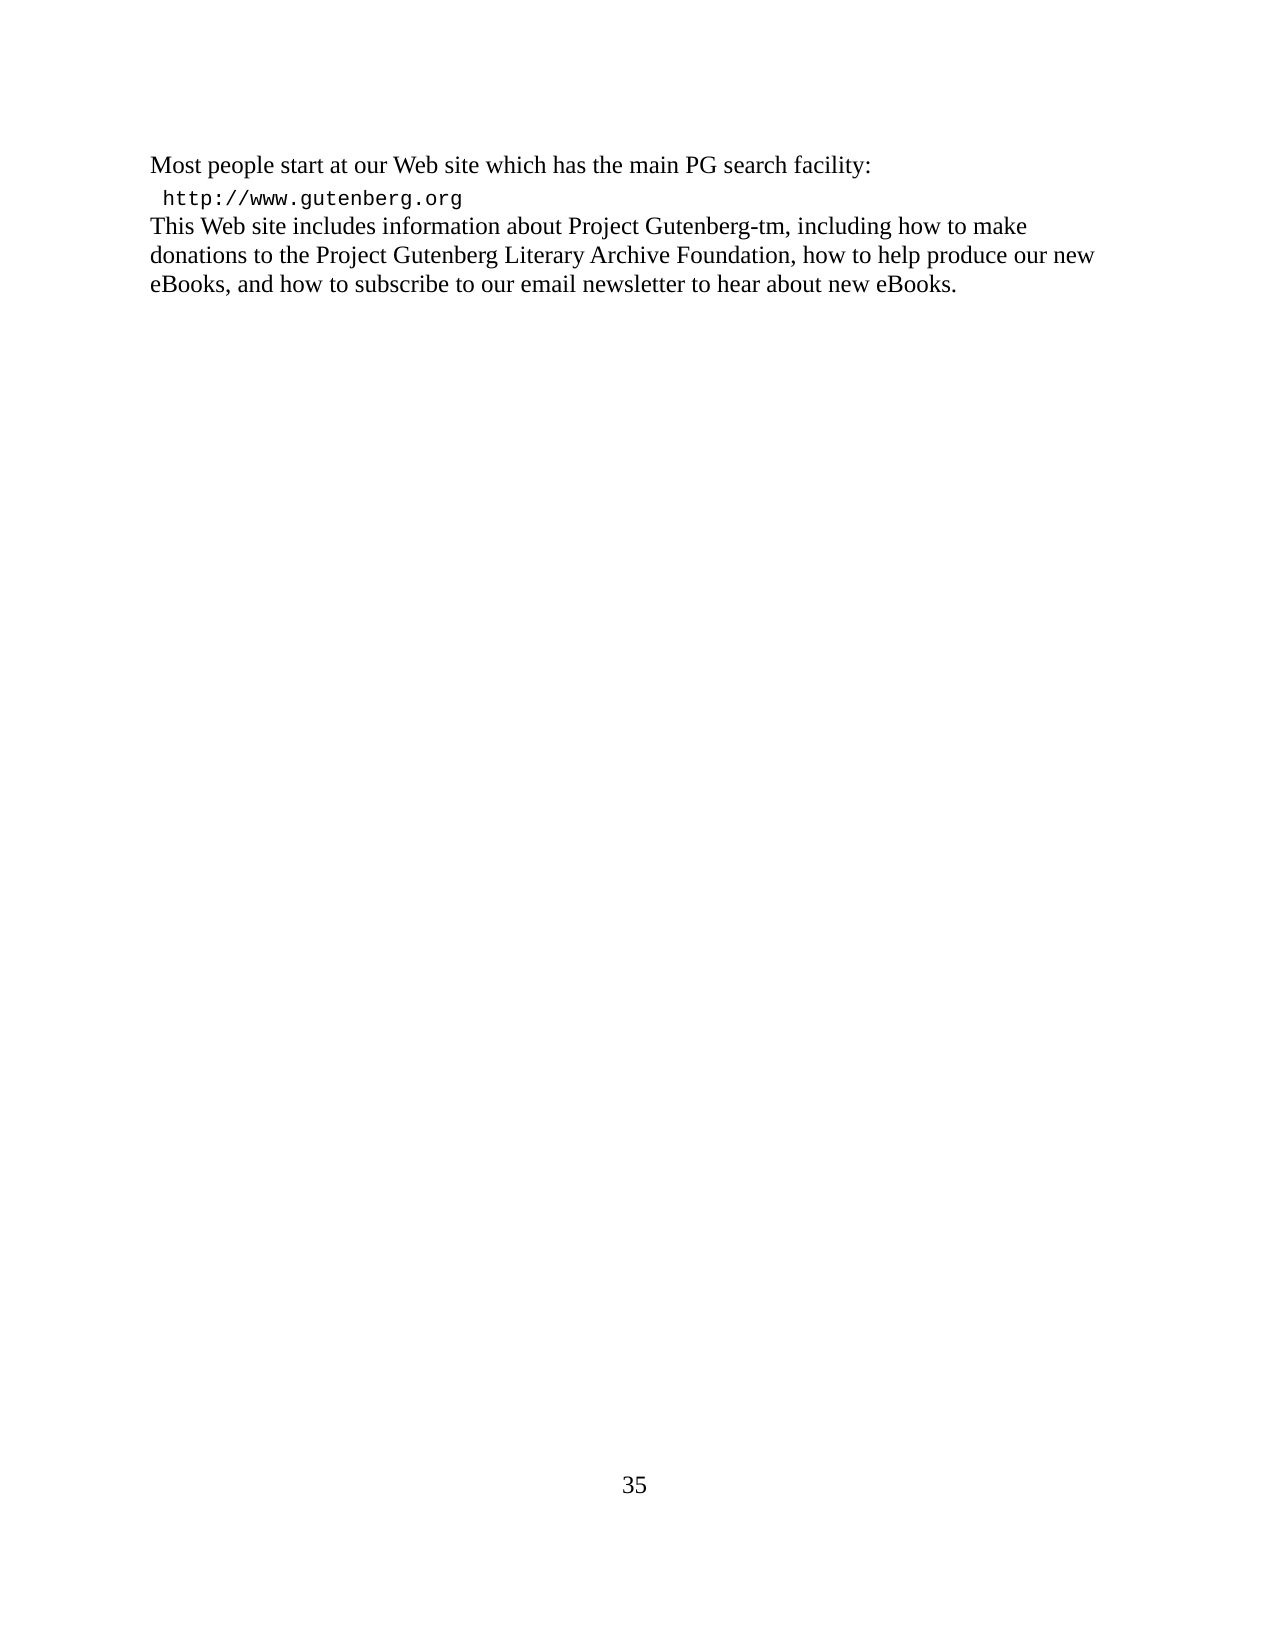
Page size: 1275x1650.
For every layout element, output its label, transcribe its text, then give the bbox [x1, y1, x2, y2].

text http://www.gutenberg.org [150, 188, 1125, 211]
text Most people start at our Web site which has the main PG search facility: [150, 150, 1125, 179]
text This Web site includes information about Project Gutenberg-tm, including how to make donations to the Project Gutenberg Literary Archive Foundation, how to help produce our new eBooks, and how to subscribe to our email newsletter to hear about new eBooks. [150, 211, 1125, 298]
